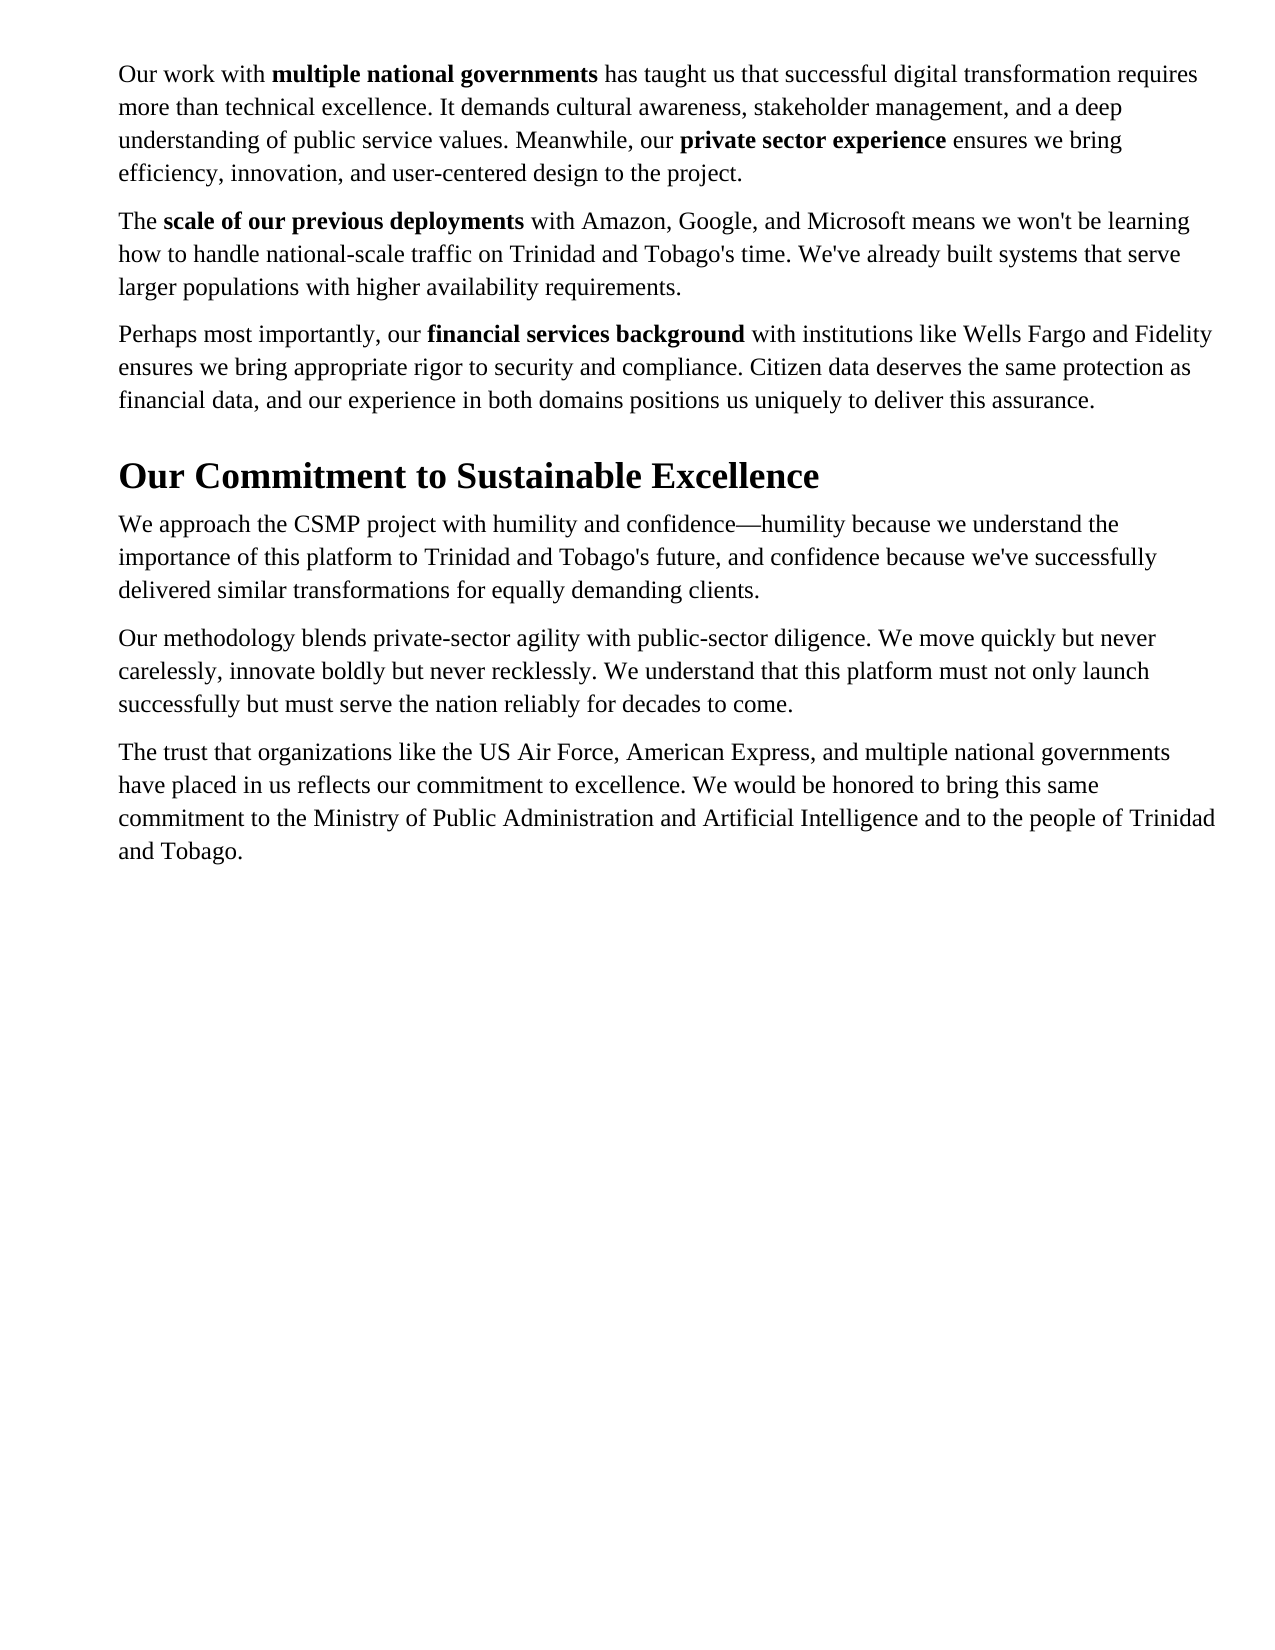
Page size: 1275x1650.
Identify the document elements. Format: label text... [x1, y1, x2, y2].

text The trust that organizations like the US Air Force, American Express, and multiple national governments have placed in us reflects our commitment to excellence. We would be honored to bring this same commitment to the Ministry of Public Administration and Artificial Intelligence and to the people of Trinidad and Tobago. [118, 737, 1216, 864]
text Our work with multiple national governments has taught us that successful digital transformation requires more than technical excellence. It demands cultural awareness, stakeholder management, and a deep understanding of public service values. Meanwhile, our private sector experience ensures we bring efficiency, innovation, and user-centered design to the project. [118, 59, 1216, 187]
subtitle Our Commitment to Sustainable Excellence [118, 454, 1216, 497]
text Perhaps most importantly, our financial services background with institutions like Wells Fargo and Fidelity ensures we bring appropriate rigor to security and compliance. Citizen data deserves the same protection as financial data, and our experience in both domains positions us uniquely to deliver this assurance. [118, 319, 1216, 414]
text We approach the CSMP project with humility and confidence—humility because we understand the importance of this platform to Trinidad and Tobago's future, and confidence because we've successfully delivered similar transformations for equally demanding clients. [118, 509, 1216, 604]
text The scale of our previous deployments with Amazon, Google, and Microsoft means we won't be learning how to handle national-scale traffic on Trinidad and Tobago's time. We've already built systems that serve larger populations with higher availability requirements. [118, 206, 1216, 301]
text Our methodology blends private-sector agility with public-sector diligence. We move quickly but never carelessly, innovate boldly but never recklessly. We understand that this platform must not only launch successfully but must serve the nation reliably for decades to come. [118, 623, 1216, 718]
